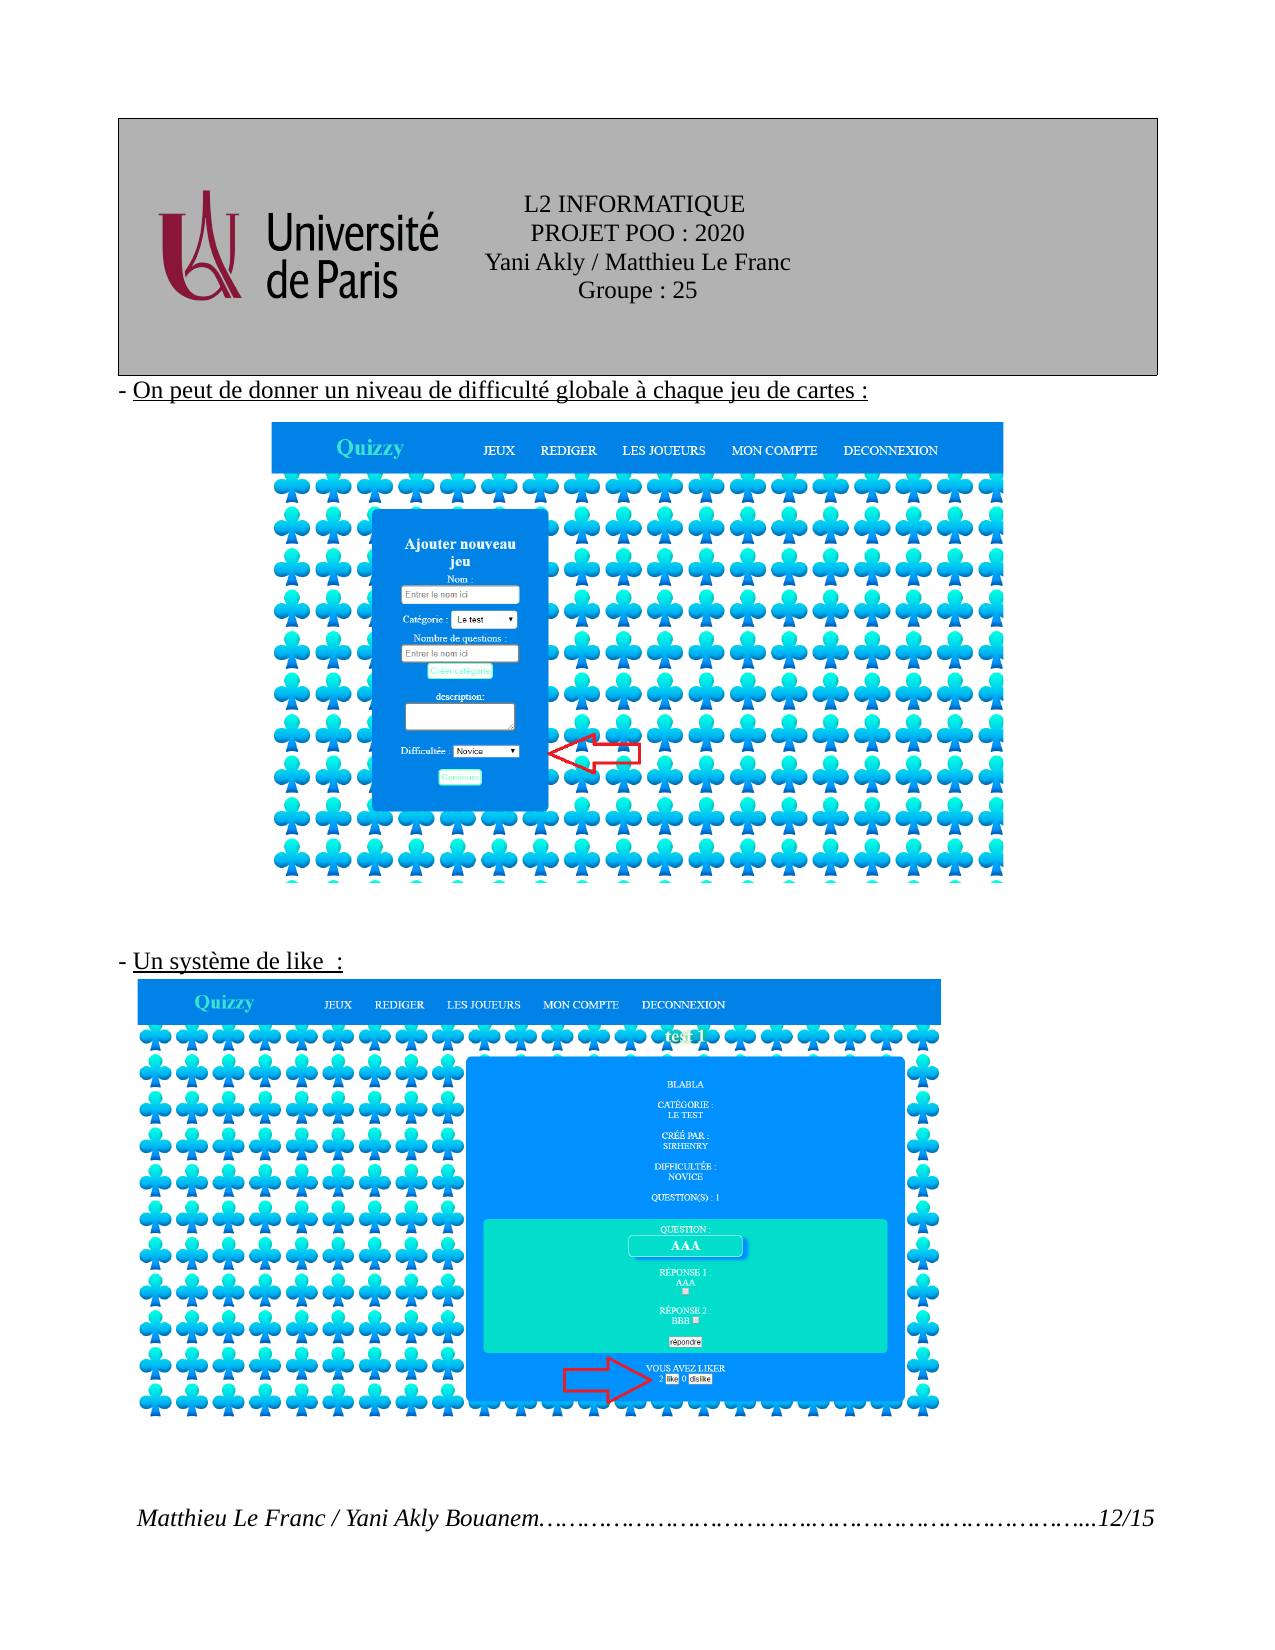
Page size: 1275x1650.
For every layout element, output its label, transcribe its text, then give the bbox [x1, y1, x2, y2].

text - Un système de like : [118, 946, 1157, 975]
picture [137, 164, 462, 332]
text - On peut de donner un niveau de difficulté globale à chaque jeu de cartes : [118, 376, 1157, 404]
picture [271, 422, 1004, 883]
picture [137, 979, 941, 1418]
